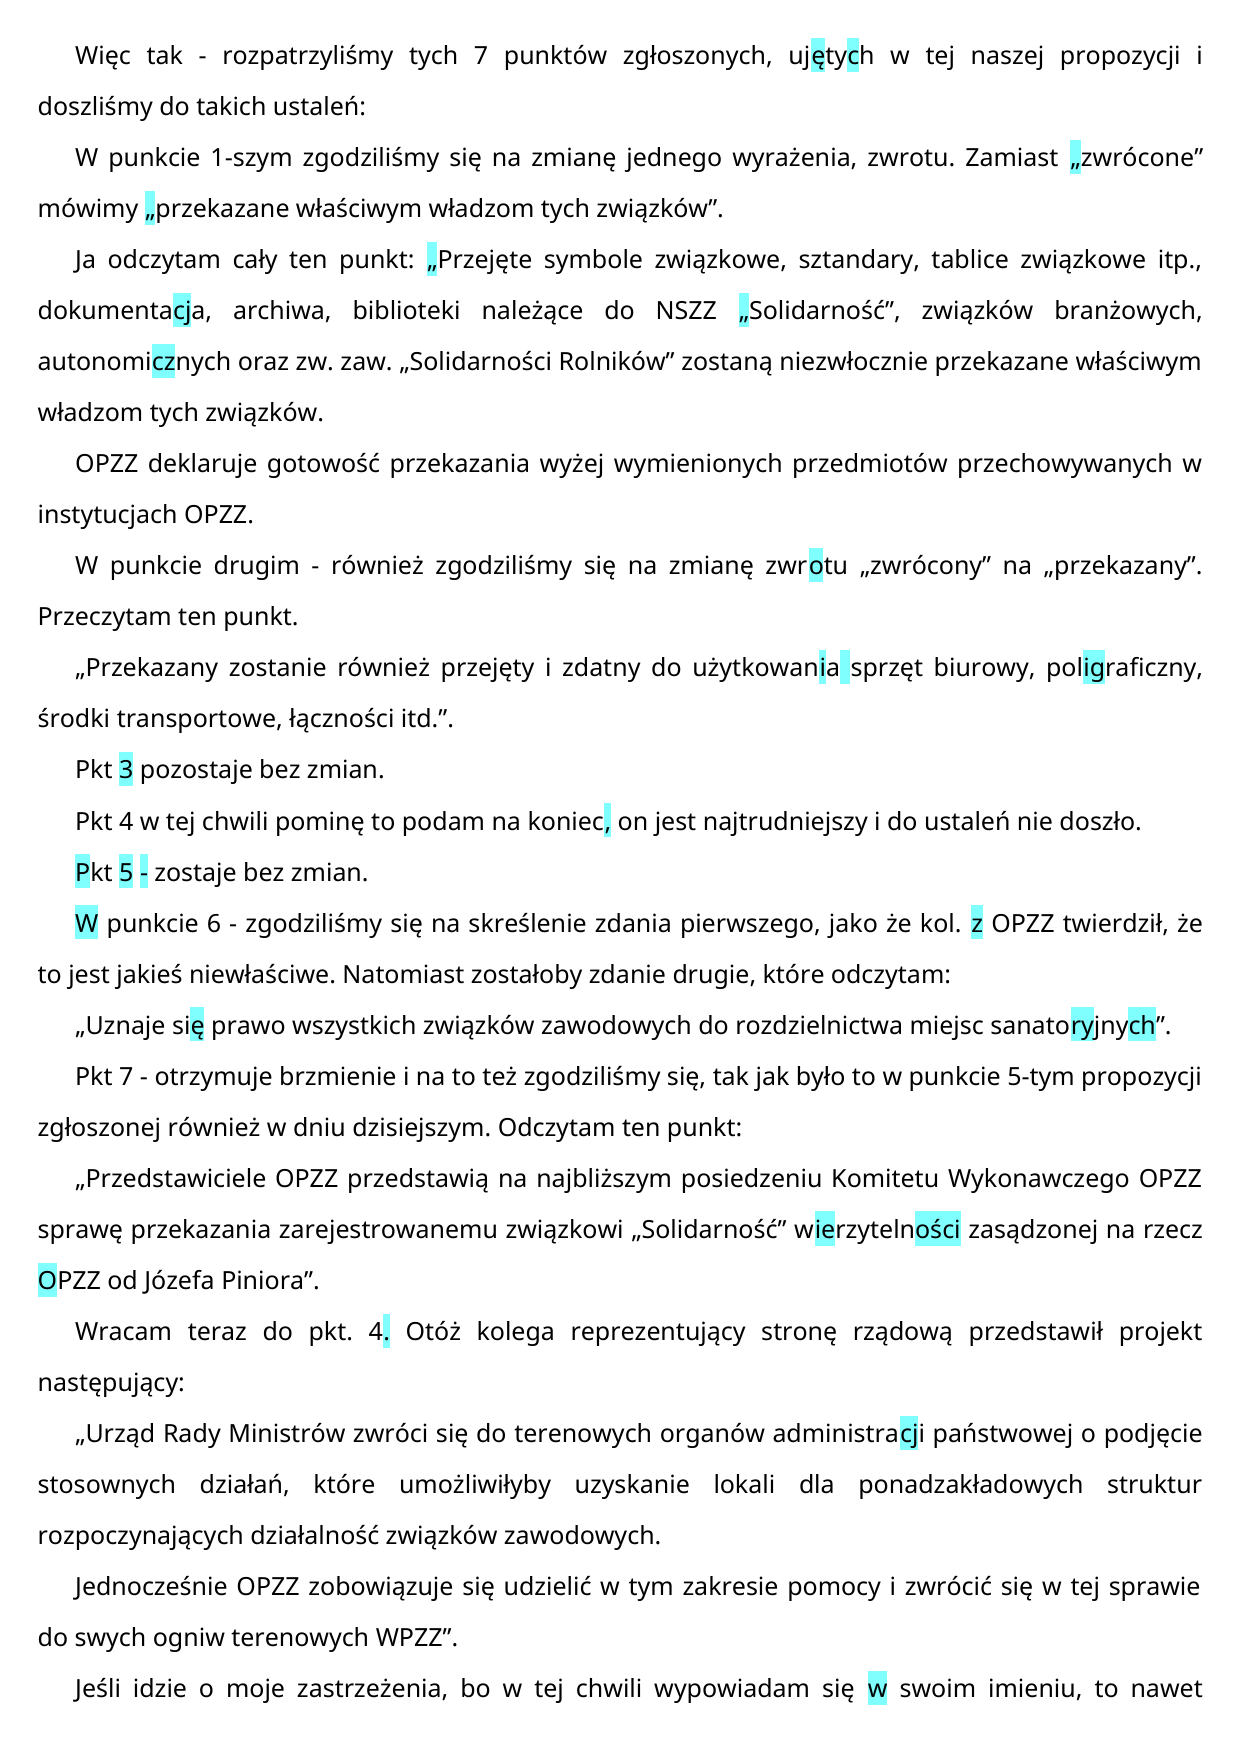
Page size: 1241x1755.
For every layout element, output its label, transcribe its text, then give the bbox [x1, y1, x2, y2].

text Pkt 7 - otrzymuje brzmienie i na to też zgodziliśmy się, tak jak było to w punkcie 5-tym propozycji zgłoszonej również w dniu dzisiejszym. Odczytam ten punkt: [37, 1058, 1203, 1143]
text W punkcie drugim - również zgodziliśmy się na zmianę zwrotu „zwrócony” na „przekazany”. Przeczytam ten punkt. [37, 548, 1203, 633]
text W punkcie 1-szym zgodziliśmy się na zmianę jednego wyrażenia, zwrotu. Zamiast „zwrócone” mówimy „przekazane właściwym władzom tych związków”. [37, 139, 1203, 225]
text Więc tak - rozpatrzyliśmy tych 7 punktów zgłoszonych, ujętych w tej naszej propozycji i doszliśmy do takich ustaleń: [37, 37, 1203, 123]
text „Urząd Rady Ministrów zwróci się do terenowych organów administracji państwowej o podjęcie stosownych działań, które umożliwiłyby uzyskanie lokali dla ponadzakładowych struktur rozpoczynających działalność związków zawodowych. [37, 1416, 1203, 1552]
text „Przedstawiciele OPZZ przedstawią na najbliższym posiedzeniu Komitetu Wykonawczego OPZZ sprawę przekazania zarejestrowanemu związkowi „Solidarność” wierzytelności zasądzonej na rzecz OPZZ od Józefa Piniora”. [37, 1160, 1203, 1297]
text „Uznaje się prawo wszystkich związków zawodowych do rozdzielnictwa miejsc sanatoryjnych”. [37, 1007, 1203, 1041]
text OPZZ deklaruje gotowość przekazania wyżej wymienionych przedmiotów przechowywanych w instytucjach OPZZ. [37, 446, 1203, 531]
text W punkcie 6 - zgodziliśmy się na skreślenie zdania pierwszego, jako że kol. z OPZZ twierdził, że to jest jakieś niewłaściwe. Natomiast zostałoby zdanie drugie, które odczytam: [37, 905, 1203, 990]
text Jednocześnie OPZZ zobowiązuje się udzielić w tym zakresie pomocy i zwrócić się w tej sprawie do swych ogniw terenowych WPZZ”. [37, 1569, 1203, 1654]
text Jeśli idzie o moje zastrzeżenia, bo w tej chwili wypowiadam się w swoim imieniu, to nawet [37, 1671, 1203, 1705]
text Pkt 4 w tej chwili pominę to podam na koniec, on jest najtrudniejszy i do ustaleń nie doszło. [37, 803, 1203, 837]
text Pkt 5 - zostaje bez zmian. [37, 854, 1203, 888]
text „Przekazany zostanie również przejęty i zdatny do użytkowania sprzęt biurowy, poligraficzny, środki transportowe, łączności itd.”. [37, 650, 1203, 735]
text Wracam teraz do pkt. 4. Otóż kolega reprezentujący stronę rządową przedstawił projekt następujący: [37, 1313, 1203, 1399]
text Pkt 3 pozostaje bez zmian. [37, 752, 1203, 786]
text Ja odczytam cały ten punkt: „Przejęte symbole związkowe, sztandary, tablice związkowe itp., dokumentacja, archiwa, biblioteki należące do NSZZ „Solidarność”, związków branżowych, autonomicznych oraz zw. zaw. „Solidarności Rolników” zostaną niezwłocznie przekazane właściwym władzom tych związków. [37, 242, 1203, 429]
